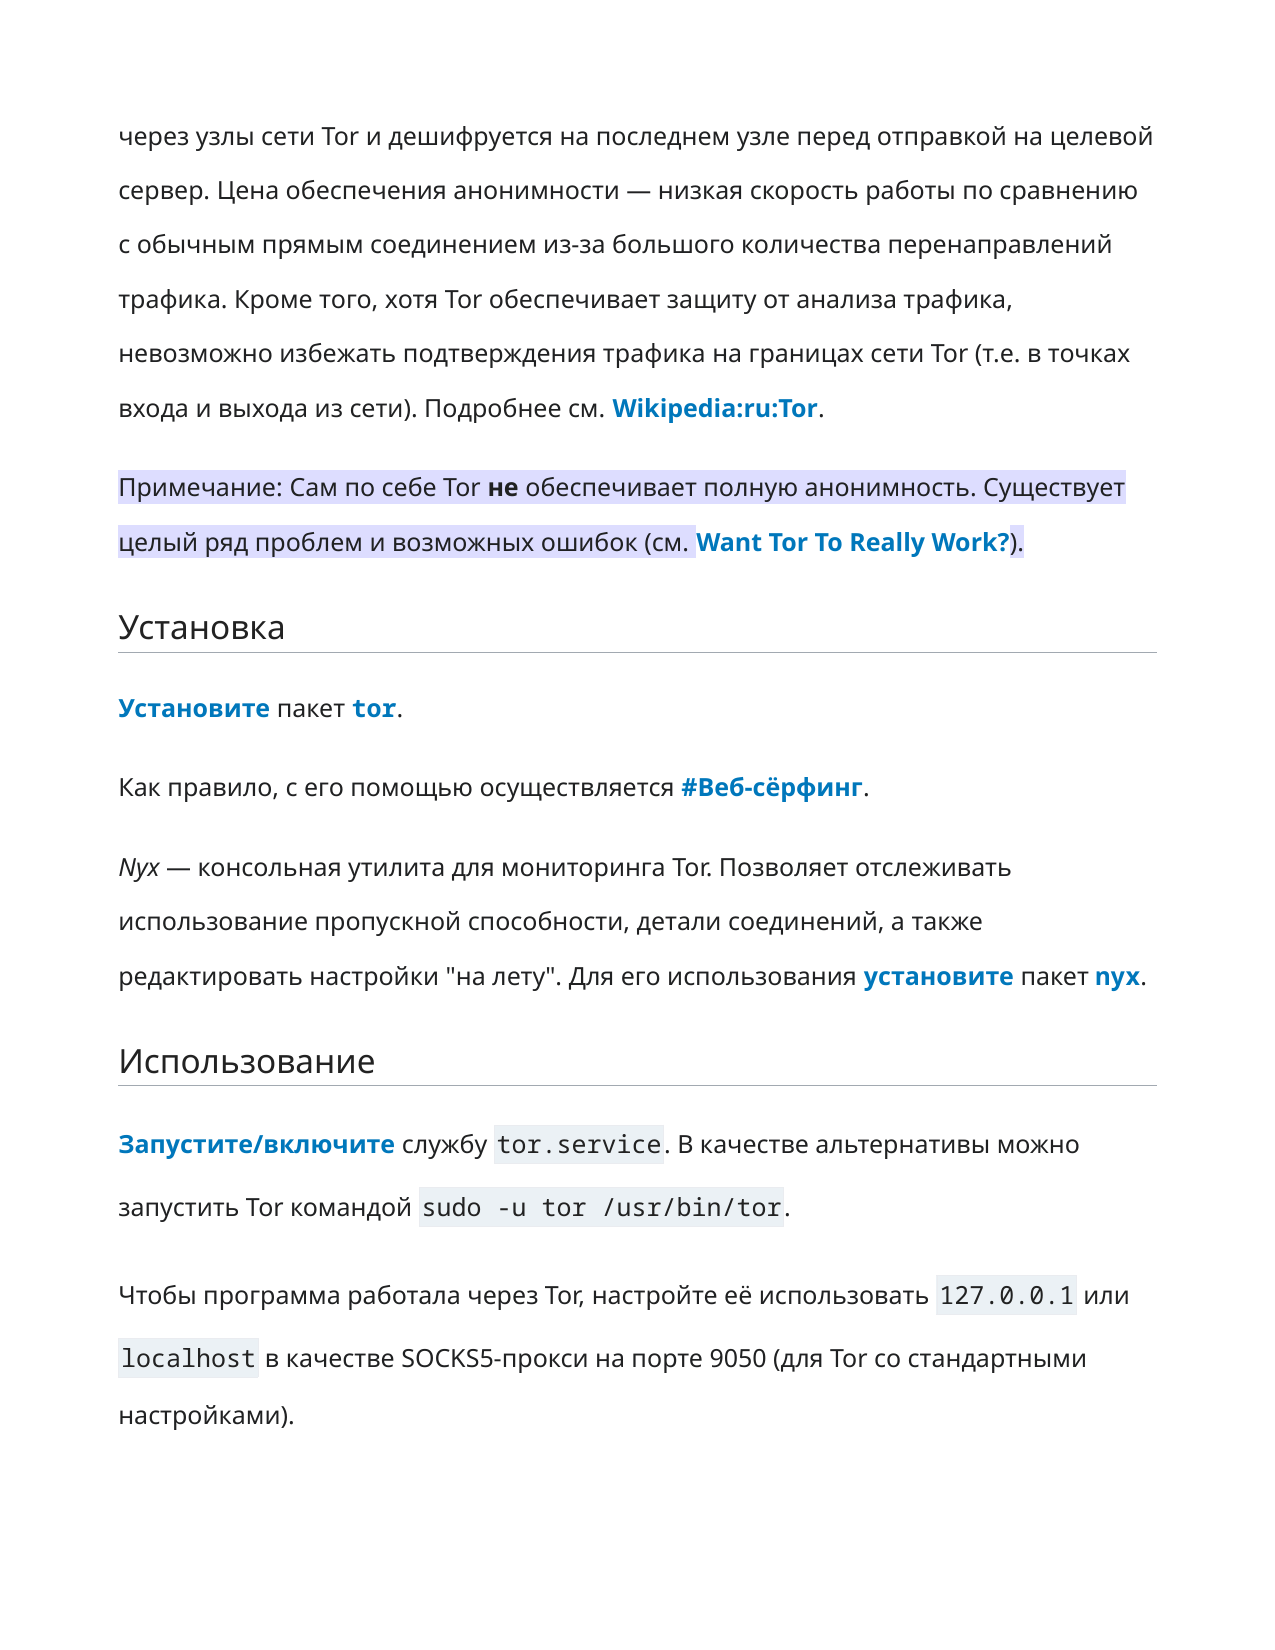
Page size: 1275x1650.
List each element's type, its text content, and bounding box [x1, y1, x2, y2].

text через узлы сети Tor и дешифруется на последнем узле перед отправкой на целевой сервер. Цена обеспечения анонимности — низкая скорость работы по сравнению с обычным прямым соединением из-за большого количества перенаправлений трафика. Кроме того, хотя Tor обеспечивает защиту от анализа трафика, невозможно избежать подтверждения трафика на границах сети Tor (т.е. в точках входа и выхода из сети). Подробнее см. Wikipedia:ru:Tor. [118, 118, 1157, 424]
text Установите пакет tor. [118, 691, 1157, 724]
text Запустите/включите службу tor.service. В качестве альтернативы можно запустить Tor командой sudo -u tor /usr/bin/tor. [118, 1124, 1157, 1227]
subtitle Установка [118, 604, 1157, 652]
text Примечание: Сам по себе Tor не обеспечивает полную анонимность. Существует целый ряд проблем и возможных ошибок (см. Want Tor To Really Work?). [118, 470, 1157, 558]
text Nyx — консольная утилита для мониторинга Tor. Позволяет отслеживать использование пропускной способности, детали соединений, а также редактировать настройки "на лету". Для его использования установите пакет nyx. [118, 849, 1157, 992]
text Чтобы программа работала через Tor, настройте её использовать 127.0.0.1 или localhost в качестве SOCKS5-прокси на порте 9050 (для Tor со стандартными настройками). [118, 1275, 1157, 1432]
subtitle Использование [118, 1038, 1157, 1085]
text Как правило, с его помощью осуществляется #Веб-сёрфинг. [118, 770, 1157, 804]
